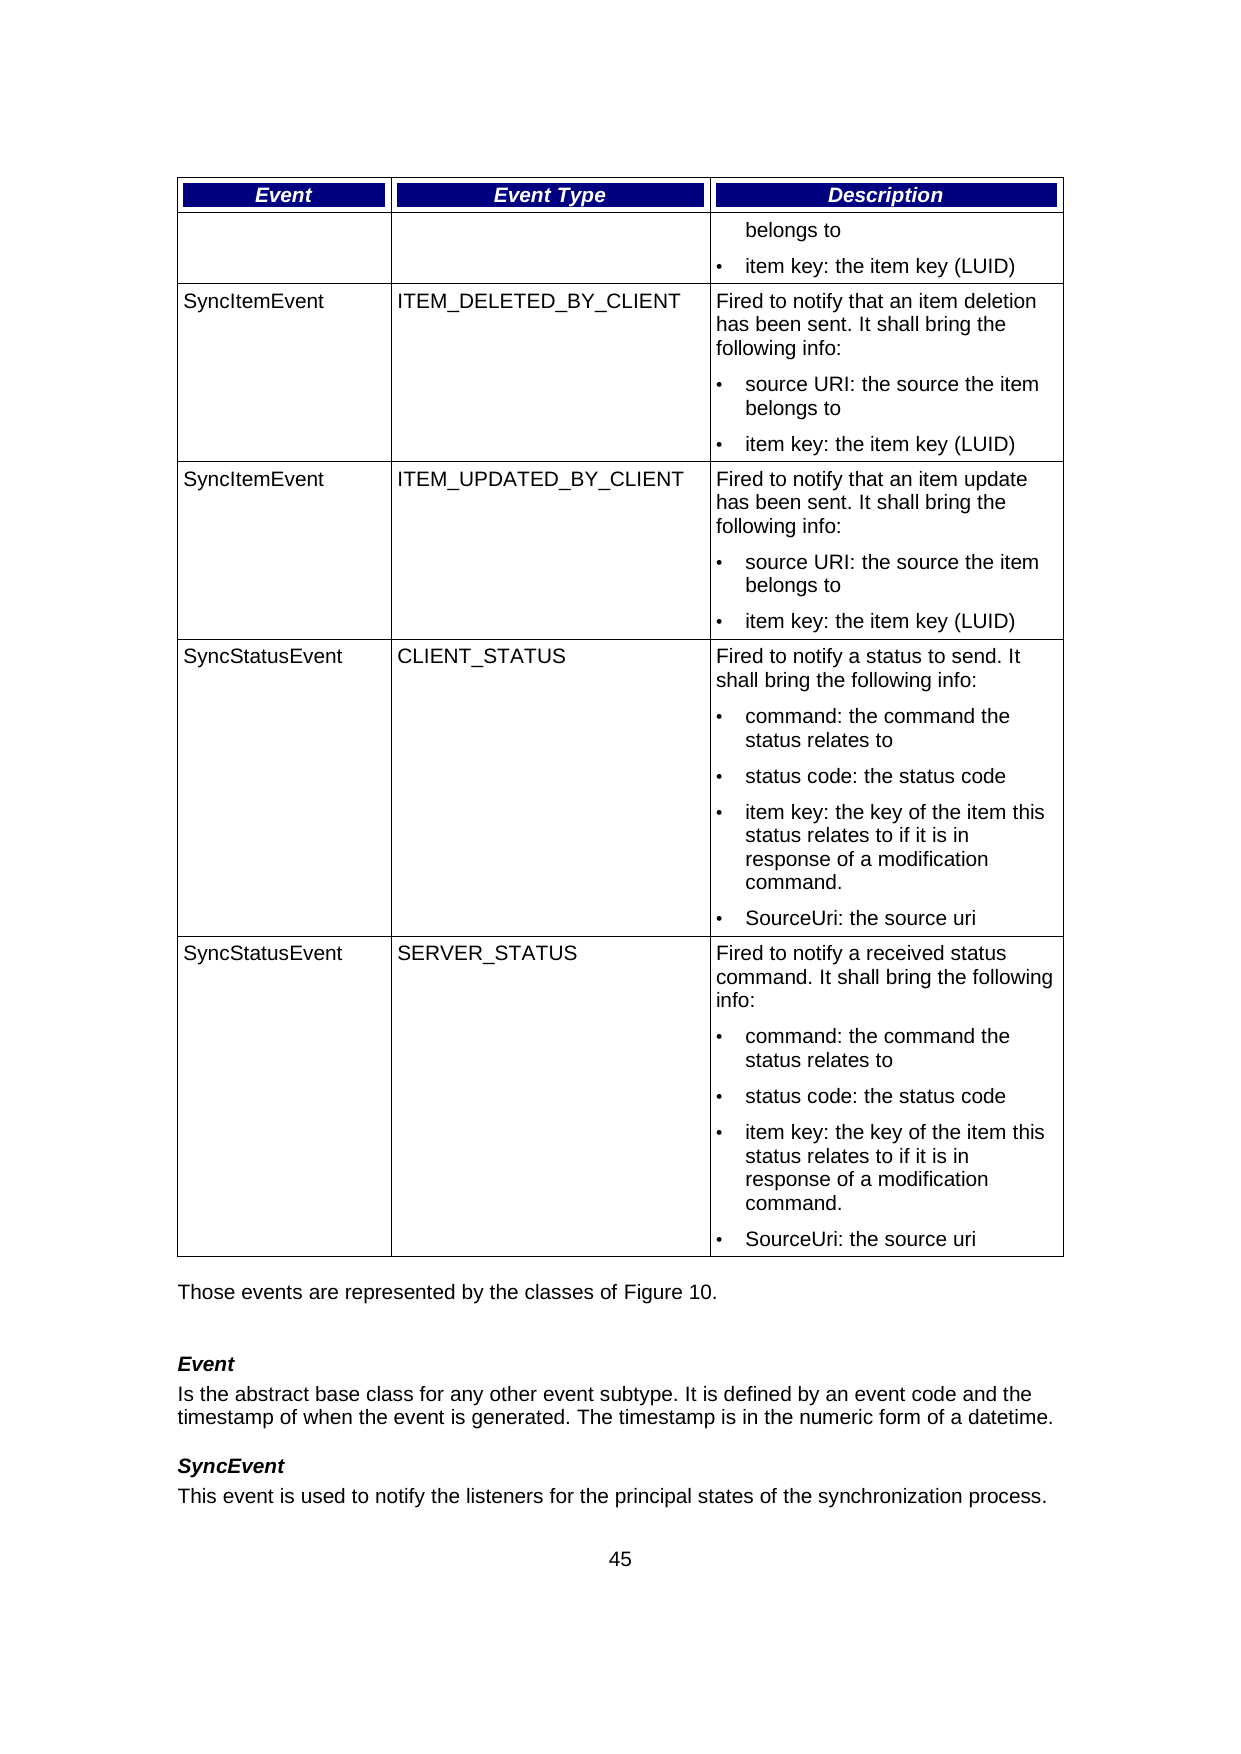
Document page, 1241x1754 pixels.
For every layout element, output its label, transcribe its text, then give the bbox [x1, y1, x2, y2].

table_cell SyncStatusEvent [178, 640, 391, 936]
table_cell [178, 213, 391, 283]
table_cell ITEM_UPDATED_BY_CLIENT [392, 462, 710, 639]
table_header Event Type [392, 178, 710, 212]
text This event is used to notify the listeners for the principal states of the synchronization process. [177, 1484, 1063, 1508]
table_cell CLIENT_STATUS [392, 640, 710, 936]
table_cell Fired to notify that an item deletion has been sent. It shall bring the following info: source URI: the source the item belongs to item key: the item key (LUID) [711, 284, 1063, 461]
table_cell SERVER_STATUS [392, 937, 710, 1256]
table_cell [392, 213, 710, 283]
table_cell SyncStatusEvent [178, 937, 391, 1256]
table_cell Fired to notify a status to send. It shall bring the following info: command: the command the status relates to status code: the status code item key: the key of the item this status relates to if it is in response of a modification command. SourceUri: the source uri [711, 640, 1063, 936]
subtitle SyncEvent [177, 1454, 1063, 1478]
table_header Description [711, 178, 1063, 212]
subtitle Event [177, 1352, 1063, 1376]
table_cell SyncItemEvent [178, 284, 391, 461]
table_cell Fired to notify a received status command. It shall bring the following info: command: the command the status relates to status code: the status code item key: the key of the item this status relates to if it is in response of a modification command. SourceUri: the source uri [711, 937, 1063, 1256]
text Those events are represented by the classes of Figure 10. [177, 1280, 1063, 1304]
table_cell Fired to notify that an item addition has been sent. It shall bring the following info: source URI: the source the item belongs to item key: the item key (LUID) [711, 213, 1063, 283]
table_header Event [178, 178, 391, 212]
table_cell Fired to notify that an item update has been sent. It shall bring the following info: source URI: the source the item belongs to item key: the item key (LUID) [711, 462, 1063, 639]
table_cell SyncItemEvent [178, 462, 391, 639]
text Is the abstract base class for any other event subtype. It is defined by an event code and the timestamp of when the event is generated. The timestamp is in the numeric form of a datetime. [177, 1382, 1063, 1429]
table_cell ITEM_DELETED_BY_CLIENT [392, 284, 710, 461]
